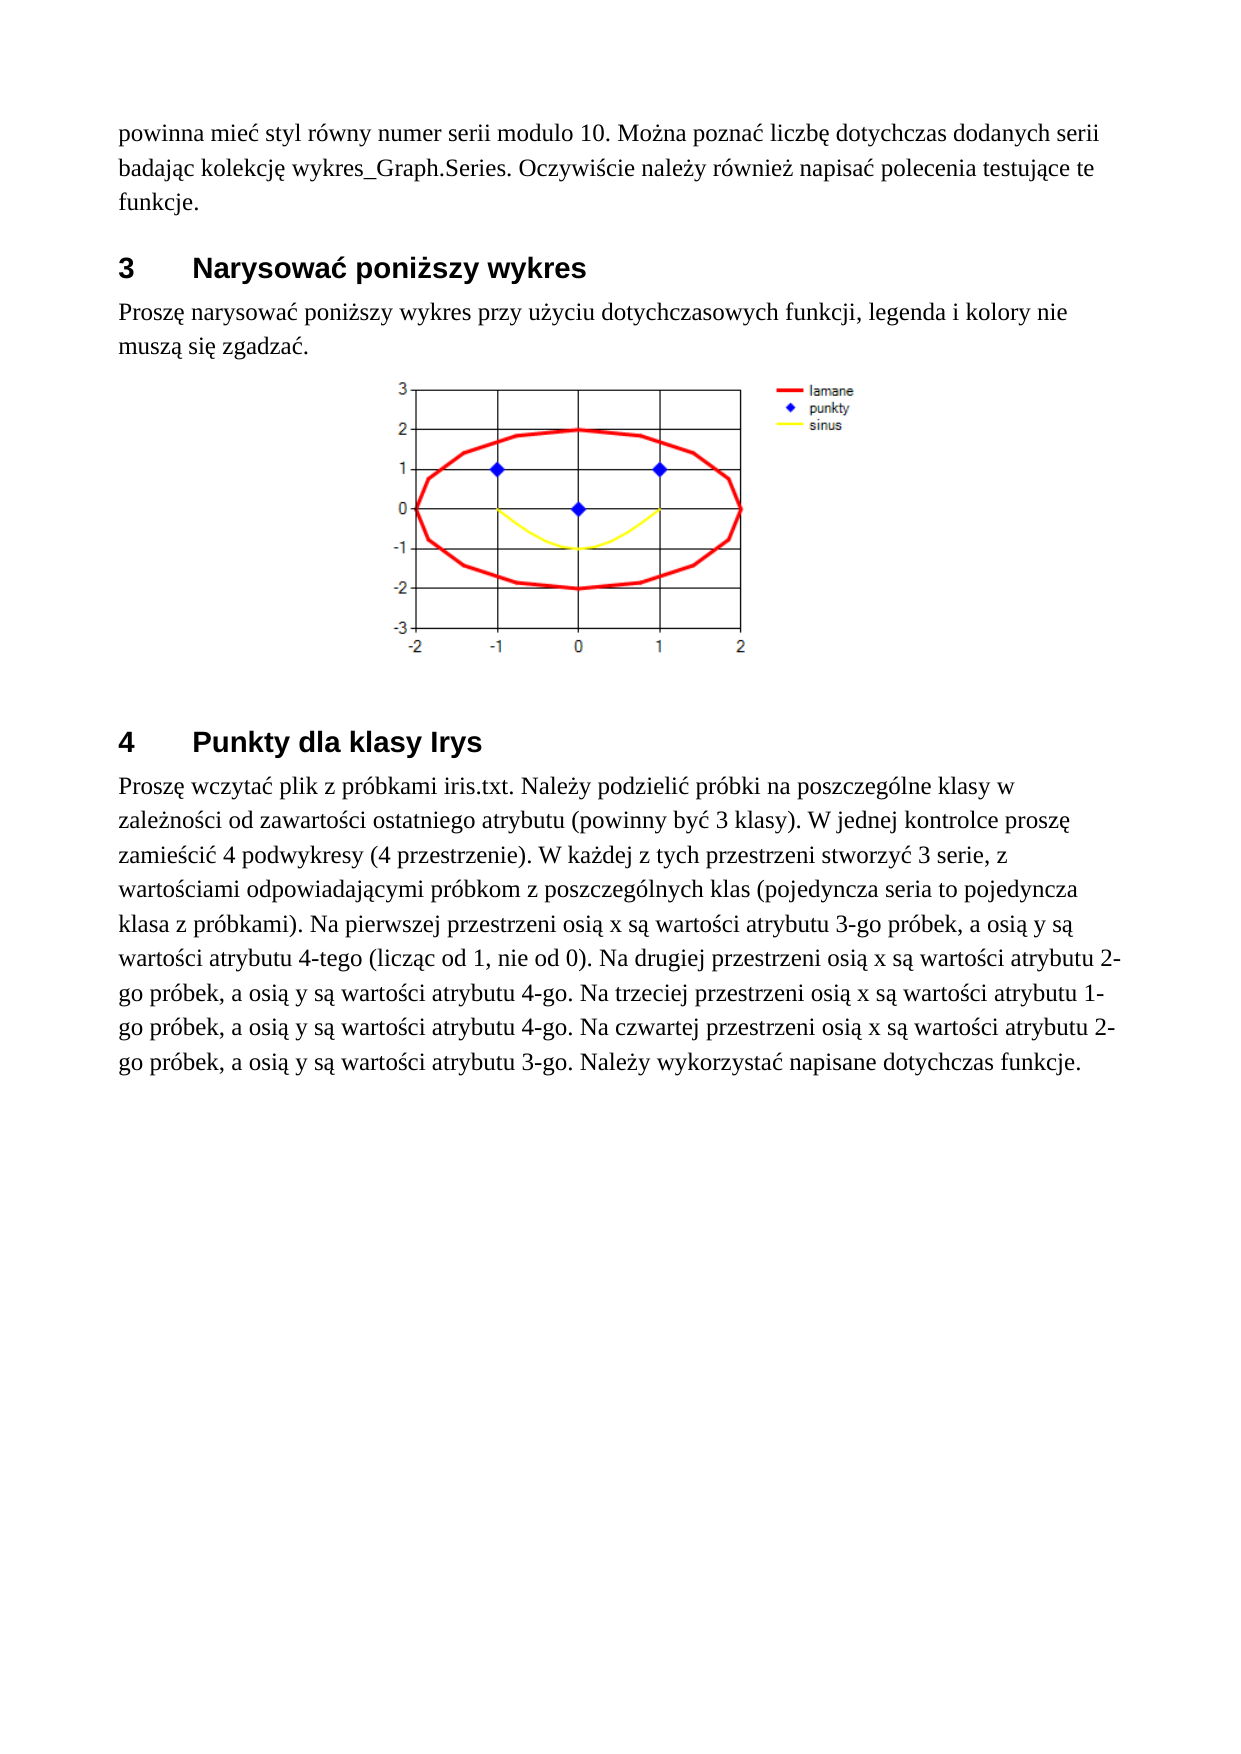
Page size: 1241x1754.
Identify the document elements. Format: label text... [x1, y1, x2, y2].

picture [385, 380, 855, 656]
subtitle Punkty dla klasy Irys [118, 725, 1122, 759]
text powinna mieć styl równy numer serii modulo 10. Można poznać liczbę dotychczas dodanych serii badając kolekcję wykres_Graph.Series. Oczywiście należy również napisać polecenia testujące te funkcje. [118, 118, 1122, 216]
subtitle Narysować poniższy wykres [118, 251, 1122, 284]
text Proszę wczytać plik z próbkami iris.txt. Należy podzielić próbki na poszczególne klasy w zależności od zawartości ostatniego atrybutu (powinny być 3 klasy). W jednej kontrolce proszę zamieścić 4 podwykresy (4 przestrzenie). W każdej z tych przestrzeni stworzyć 3 serie, z wartościami odpowiadającymi próbkom z poszczególnych klas (pojedyncza seria to pojedyncza klasa z próbkami). Na pierwszej przestrzeni osią x są wartości atrybutu 3-go próbek, a osią y są wartości atrybutu 4-tego (licząc od 1, nie od 0). Na drugiej przestrzeni osią x są wartości atrybutu 2-go próbek, a osią y są wartości atrybutu 4-go. Na trzeciej przestrzeni osią x są wartości atrybutu 1-go próbek, a osią y są wartości atrybutu 4-go. Na czwartej przestrzeni osią x są wartości atrybutu 2-go próbek, a osią y są wartości atrybutu 3-go. Należy wykorzystać napisane dotychczas funkcje. [118, 771, 1122, 1076]
text Proszę narysować poniższy wykres przy użyciu dotychczasowych funkcji, legenda i kolory nie muszą się zgadzać. [118, 297, 1122, 360]
